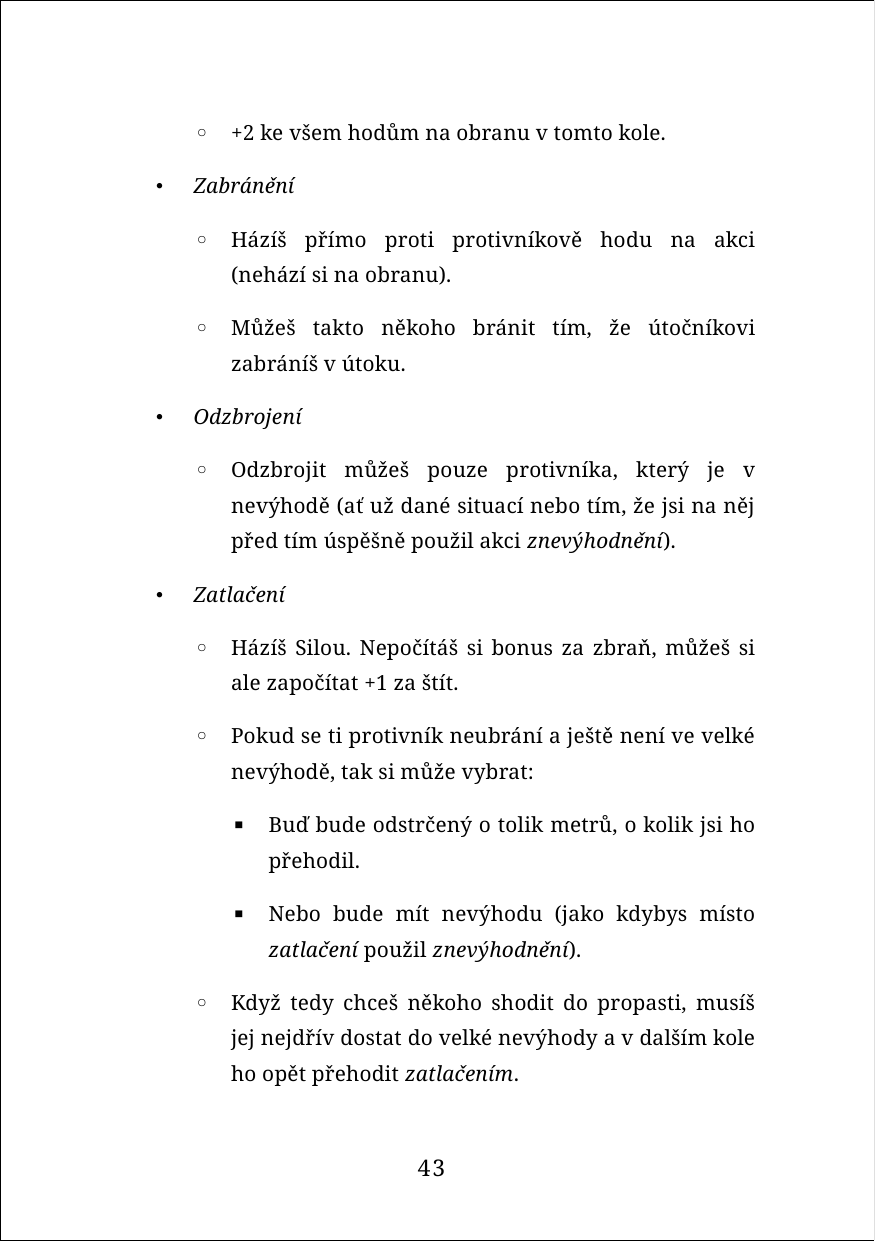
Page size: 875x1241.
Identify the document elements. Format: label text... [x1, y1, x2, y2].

list Nebo bude mít nevýhodu (jako kdybys místo zatlačení použil znevýhodnění). [231, 899, 756, 963]
list +2 ke všem hodům na obranu v tomto kole. [193, 118, 756, 147]
list Házíš Silou. Nepočítáš si bonus za zbraň, můžeš si ale započítat +1 za štít. [193, 633, 756, 697]
list Můžeš takto někoho bránit tím, že útočníkovi zabráníš v útoku. [193, 313, 756, 377]
list Buď bude odstrčený o tolik metrů, o kolik jsi ho přehodil. [231, 810, 756, 874]
list Odzbrojit můžeš pouze protivníka, který je v nevýhodě (ať už dané situací nebo tím, že jsi na něj před tím úspěšně použil akci znevýhodnění). [193, 455, 756, 555]
list Házíš přímo proti protivníkově hodu na akci (nehází si na obranu). [193, 225, 756, 289]
list Zabránění [156, 171, 756, 200]
list Když tedy chceš někoho shodit do propasti, musíš jej nejdřív dostat do velké nevýhody a v dalším kole ho opět přehodit zatlačením. [193, 988, 756, 1087]
list Odzbrojení [156, 402, 756, 431]
list Zatlačení [156, 580, 756, 608]
list Pokud se ti protivník neubrání a ještě není ve velké nevýhodě, tak si může vybrat: [193, 722, 756, 786]
